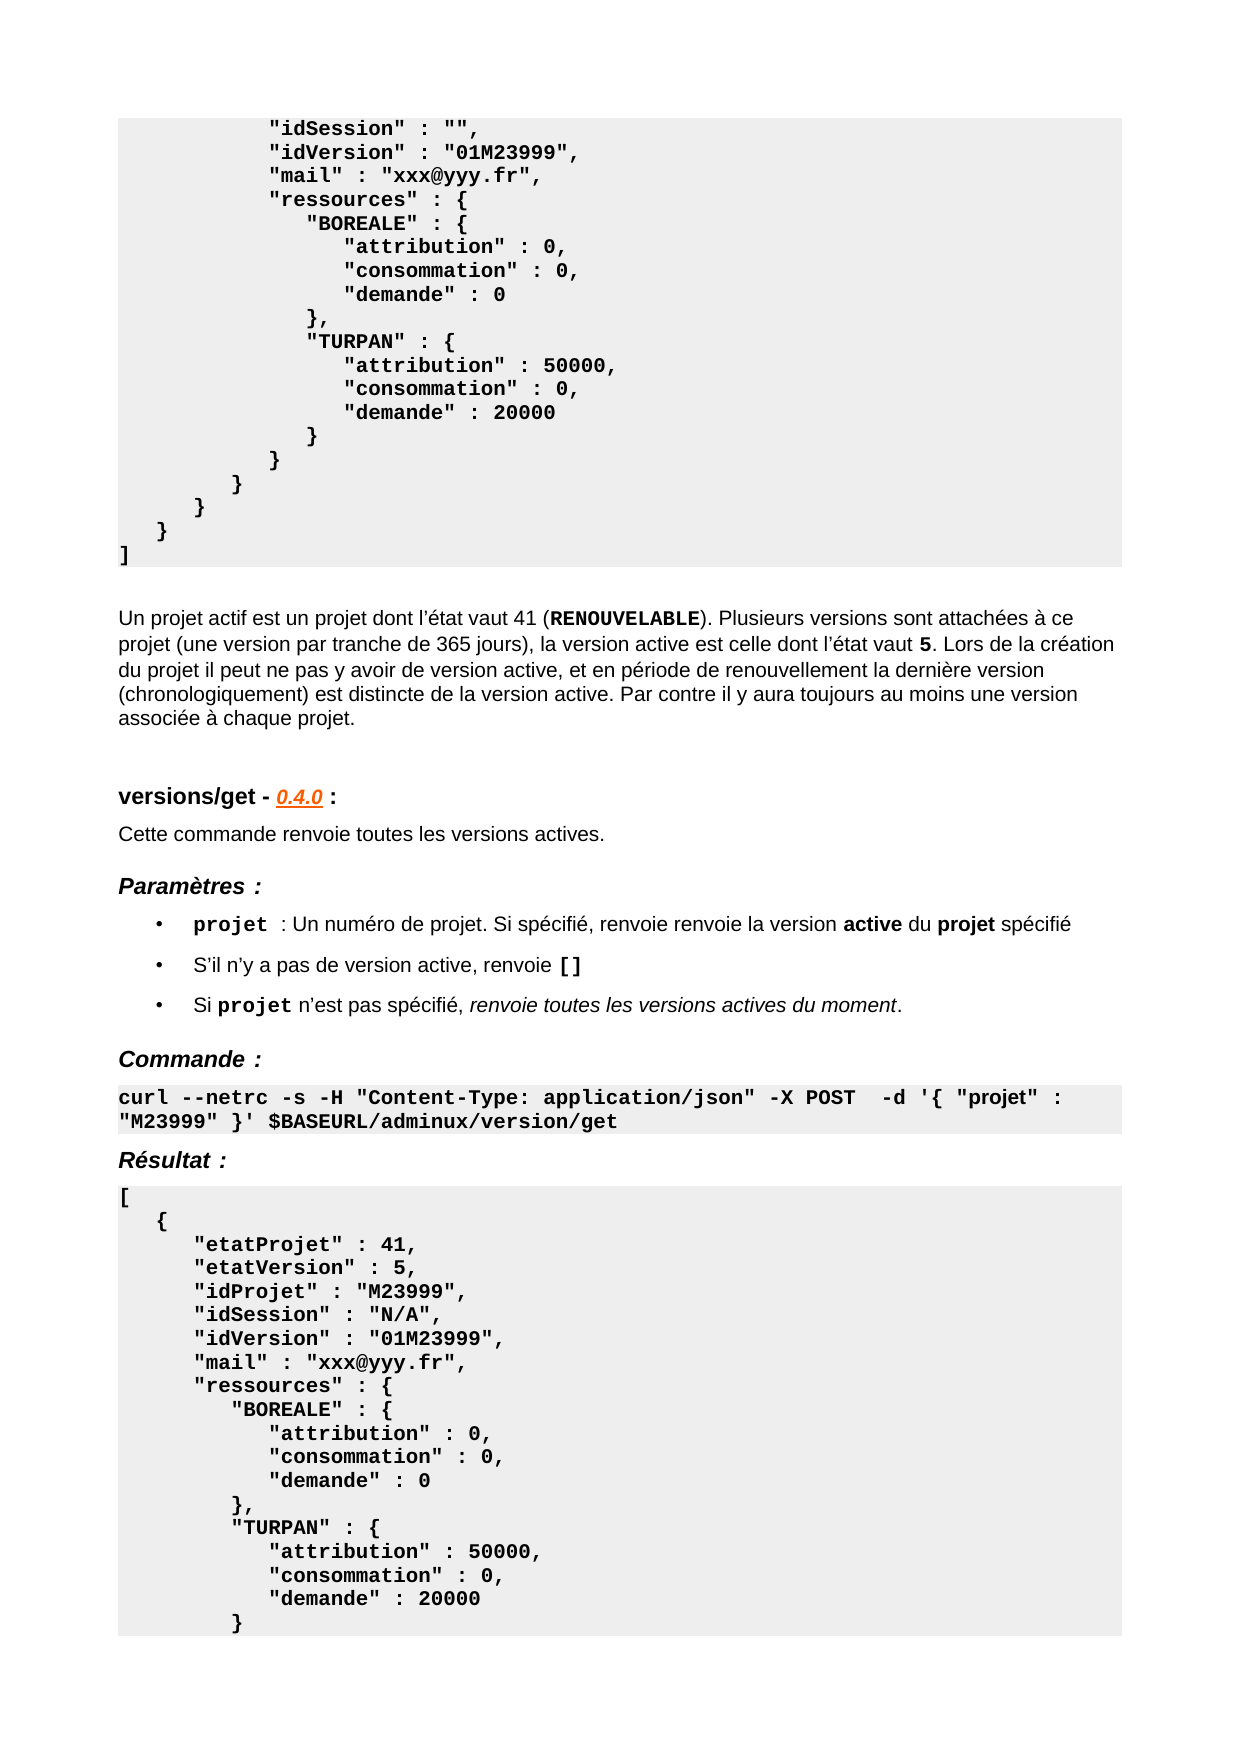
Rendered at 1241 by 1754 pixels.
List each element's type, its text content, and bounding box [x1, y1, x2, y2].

text } [118, 1612, 1122, 1636]
text "idVersion" : "01M23999", [118, 142, 1122, 165]
text "idSession" : "N/A", [118, 1304, 1122, 1328]
text }, [118, 1494, 1122, 1517]
text "attribution" : 0, [118, 1423, 1122, 1446]
text "demande" : 0 [118, 284, 1122, 307]
text } [118, 426, 1122, 449]
text "attribution" : 50000, [118, 1541, 1122, 1564]
text "TURPAN" : { [118, 1517, 1122, 1541]
text curl --netrc -s -H "Content-Type: application/json" -X POST -d '{ "projet" : "M23999" }' $BASEURL/adminux/version/get [118, 1085, 1122, 1134]
text "BOREALE" : { [118, 1399, 1122, 1423]
text "idSession" : "", [118, 118, 1122, 142]
text "consommation" : 0, [118, 1564, 1122, 1588]
text "idVersion" : "01M23999", [118, 1328, 1122, 1352]
list Si projet n’est pas spécifié, renvoie toutes les versions actives du moment. [156, 993, 1122, 1019]
text [ [118, 1186, 1122, 1210]
text "consommation" : 0, [118, 1446, 1122, 1470]
text ] [118, 544, 1122, 567]
text "ressources" : { [118, 1375, 1122, 1399]
text "attribution" : 50000, [118, 354, 1122, 378]
subtitle Commande : [118, 1046, 1122, 1072]
text } [118, 496, 1122, 520]
text "idProjet" : "M23999", [118, 1281, 1122, 1304]
text "mail" : "xxx@yyy.fr", [118, 165, 1122, 189]
text "consommation" : 0, [118, 260, 1122, 284]
text "demande" : 20000 [118, 402, 1122, 426]
subtitle versions/get - 0.4.0 : [118, 782, 1122, 809]
text } [118, 449, 1122, 473]
text "demande" : 20000 [118, 1588, 1122, 1612]
text { [118, 1210, 1122, 1233]
text } [118, 473, 1122, 496]
text "consommation" : 0, [118, 378, 1122, 402]
text "demande" : 0 [118, 1470, 1122, 1494]
subtitle Paramètres : [118, 873, 1122, 899]
text "BOREALE" : { [118, 213, 1122, 236]
text Cette commande renvoie toutes les versions actives. [118, 822, 1122, 846]
subtitle Résultat : [118, 1147, 1122, 1174]
text "etatVersion" : 5, [118, 1257, 1122, 1281]
text Un projet actif est un projet dont l’état vaut 41 (RENOUVELABLE). Plusieurs versions sont attachées à ce projet (une version par tranche de 365 jours), la version active est celle dont l’état vaut 5. Lors de la création du projet il peut ne pas y avoir de version active, et en période de renouvellement la dernière version (chronologiquement) est distincte de la version active. Par contre il y aura toujours au moins une version associée à chaque projet. [118, 606, 1122, 729]
text "attribution" : 0, [118, 236, 1122, 260]
text }, [118, 307, 1122, 331]
text "etatProjet" : 41, [118, 1233, 1122, 1257]
list S’il n’y a pas de version active, renvoie [] [156, 952, 1122, 978]
list projet : Un numéro de projet. Si spécifié, renvoie renvoie la version active du projet spécifié [156, 912, 1122, 938]
text "TURPAN" : { [118, 331, 1122, 354]
text "ressources" : { [118, 189, 1122, 213]
text } [118, 520, 1122, 544]
text "mail" : "xxx@yyy.fr", [118, 1352, 1122, 1375]
